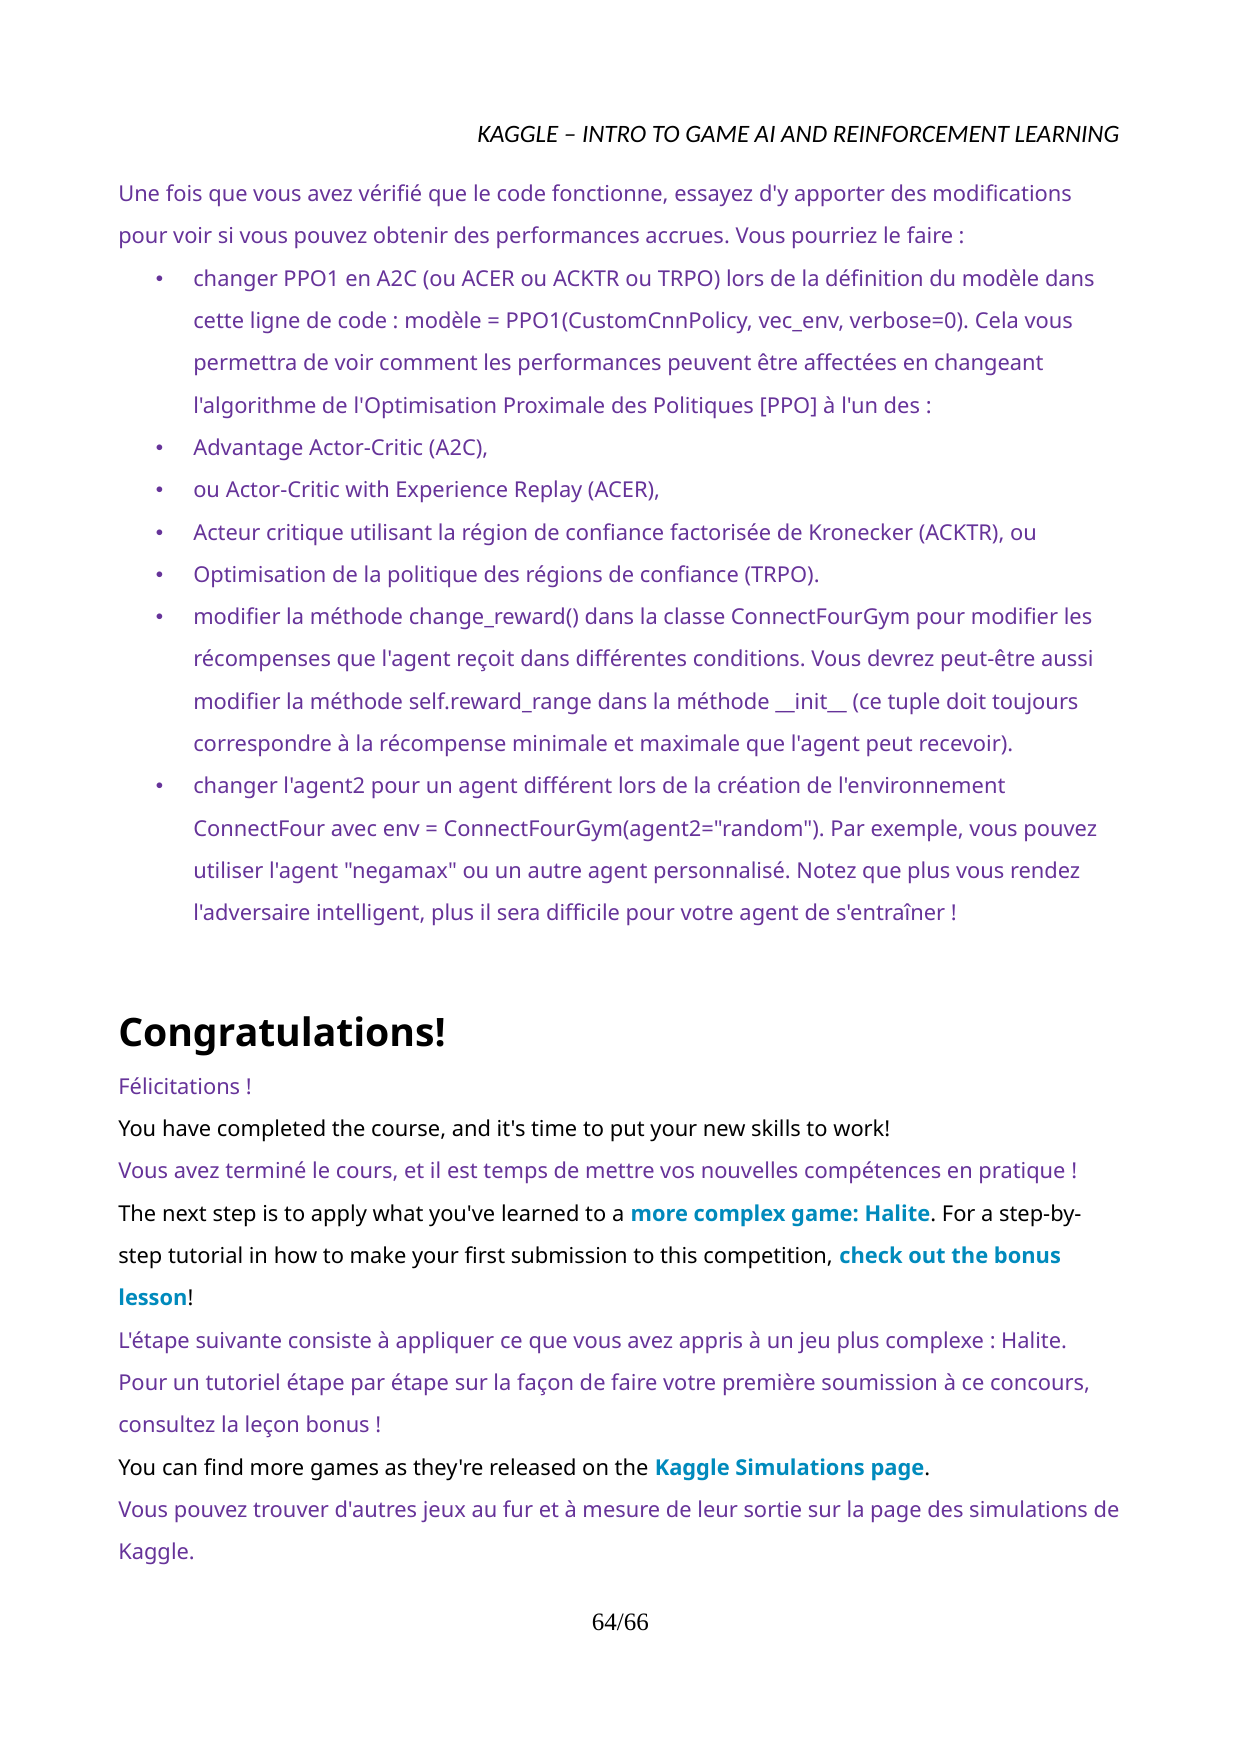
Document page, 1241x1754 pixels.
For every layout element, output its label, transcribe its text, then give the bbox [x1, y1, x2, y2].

list changer l'agent2 pour un agent différent lors de la création de l'environnement ConnectFour avec env = ConnectFourGym(agent2="random"). Par exemple, vous pouvez utiliser l'agent "negamax" ou un autre agent personnalisé. Notez que plus vous rendez l'adversaire intelligent, plus il sera difficile pour votre agent de s'entraîner ! [156, 770, 1122, 927]
text You have completed the course, and it's time to put your new skills to work! [118, 1113, 1122, 1143]
list ou Actor-Critic with Experience Replay (ACER), [156, 474, 1122, 504]
text The next step is to apply what you've learned to a more complex game: Halite. For a step-by-step tutorial in how to make your first submission to this competition, check out the bonus lesson! [118, 1198, 1122, 1312]
list Optimisation de la politique des régions de confiance (TRPO). [156, 559, 1122, 588]
list changer PPO1 en A2C (ou ACER ou ACKTR ou TRPO) lors de la définition du modèle dans cette ligne de code : modèle = PPO1(CustomCnnPolicy, vec_env, verbose=0). Cela vous permettra de voir comment les performances peuvent être affectées en changeant l'algorithme de l'Optimisation Proximale des Politiques [PPO] à l'un des : [156, 263, 1122, 419]
text L'étape suivante consiste à appliquer ce que vous avez appris à un jeu plus complexe : Halite. Pour un tutoriel étape par étape sur la façon de faire votre première soumission à ce concours, consultez la leçon bonus ! [118, 1324, 1122, 1439]
text You can find more games as they're released on the Kaggle Simulations page. [118, 1451, 1122, 1481]
list modifier la méthode change_reward() dans la classe ConnectFourGym pour modifier les récompenses que l'agent reçoit dans différentes conditions. Vous devrez peut-être aussi modifier la méthode self.reward_range dans la méthode __init__ (ce tuple doit toujours correspondre à la récompense minimale et maximale que l'agent peut recevoir). [156, 601, 1122, 758]
text Vous avez terminé le cours, et il est temps de mettre vos nouvelles compétences en pratique ! [118, 1155, 1122, 1185]
list Advantage Actor-Critic (A2C), [156, 432, 1122, 462]
list Acteur critique utilisant la région de confiance factorisée de Kronecker (ACKTR), ou [156, 516, 1122, 546]
text Vous pouvez trouver d'autres jeux au fur et à mesure de leur sortie sur la page des simulations de Kaggle. [118, 1494, 1122, 1566]
list Une fois que vous avez vérifié que le code fonctionne, essayez d'y apporter des modifications pour voir si vous pouvez obtenir des performances accrues. Vous pourriez le faire : [118, 178, 1122, 250]
text Félicitations ! [118, 1071, 1122, 1101]
subtitle Congratulations! [118, 1005, 1122, 1058]
